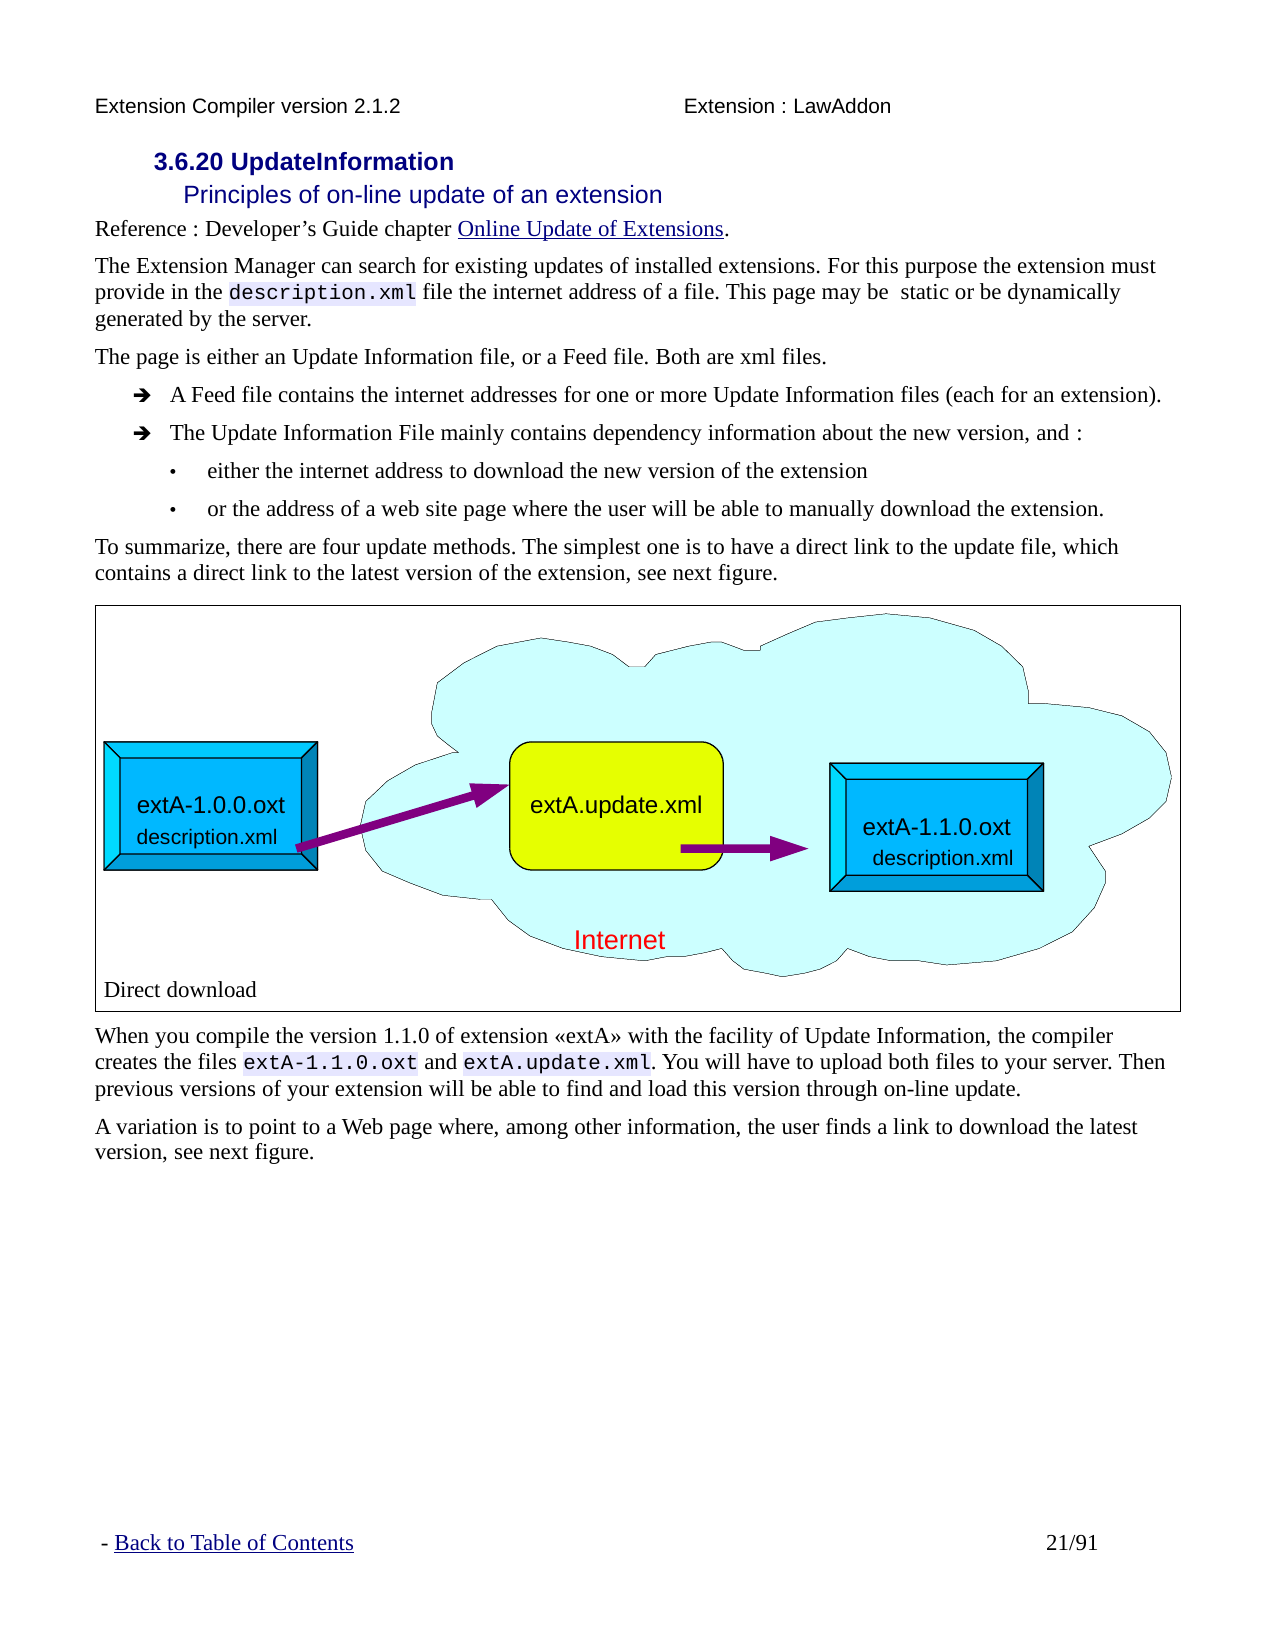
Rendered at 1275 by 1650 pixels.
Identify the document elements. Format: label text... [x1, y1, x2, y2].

text The page is either an Update Information file, or a Feed file. Both are xml files. [94, 344, 1181, 369]
text [94, 598, 1181, 605]
list A Feed file contains the internet addresses for one or more Update Information files (each for an extension). [132, 382, 1181, 407]
subtitle Principles of on-line update of an extension [183, 181, 1181, 209]
text Direct download [103, 614, 873, 836]
text Direct download [103, 781, 1172, 1002]
text A variation is to point to a Web page where, among other information, the user finds a link to download the latest version, see next figure. [94, 1114, 1181, 1165]
subtitle UpdateInformation [153, 147, 1181, 176]
text Direct download [901, 614, 1172, 774]
text The Extension Manager can search for existing updates of installed extensions. For this purpose the extension must provide in the description.xml file the internet address of a file. This page may be static or be dynamically generated by the server. [94, 253, 1181, 331]
text To summarize, there are four update methods. The simplest one is to have a direct link to the update file, which contains a direct link to the latest version of the extension, see next figure. [94, 534, 1181, 585]
list or the address of a web site page where the user will be able to manually download the extension. [169, 496, 1181, 522]
text When you compile the version 1.1.0 of extension «extA» with the facility of Update Information, the compiler creates the files extA-1.1.0.oxt and extA.update.xml. You will have to upload both files to your server. Then previous versions of your extension will be able to find and load this version through on-line update. [94, 606, 1181, 1101]
text Reference : Developer’s Guide chapter Online Update of Extensions. [94, 215, 1181, 241]
list The Update Information File mainly contains dependency information about the new version, and : [132, 420, 1181, 446]
list either the internet address to download the new version of the extension [169, 458, 1181, 483]
